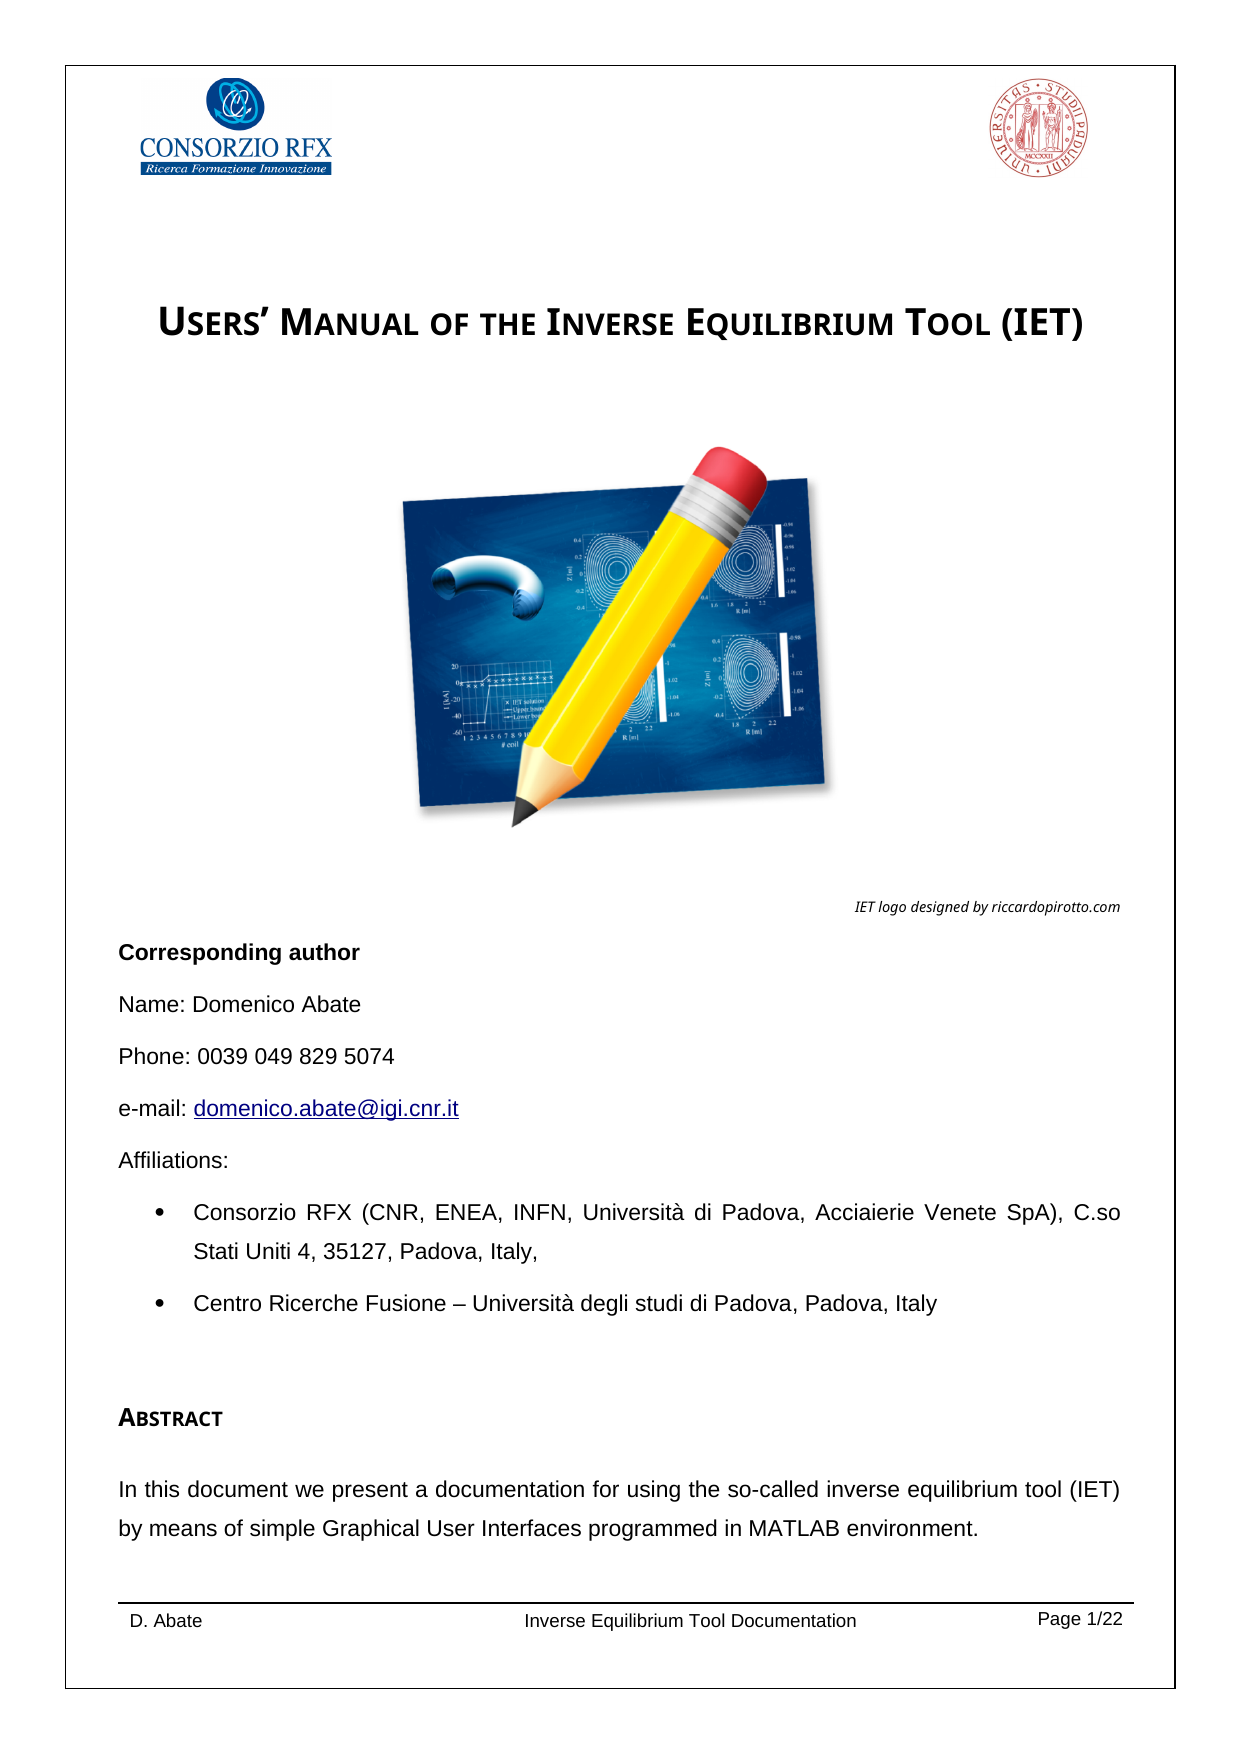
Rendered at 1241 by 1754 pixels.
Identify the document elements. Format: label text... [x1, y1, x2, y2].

text Users’ Manual of the Inverse Equilibrium Tool (IET) [118, 293, 1122, 347]
text Phone: 0039 049 829 5074 [118, 1043, 1122, 1069]
text In this document we present a documentation for using the so-called inverse equilibrium tool (IET) by means of simple Graphical User Interfaces programmed in MATLAB environment. [118, 1476, 1122, 1542]
text e-mail: domenico.abate@igi.cnr.it [118, 1095, 1122, 1121]
list Consorzio RFX (CNR, ENEA, INFN, Università di Padova, Acciaierie Venete SpA), C.so Stati Uniti 4, 35127, Padova, Italy, [156, 1199, 1122, 1264]
text Affiliations: [118, 1147, 1122, 1173]
subtitle Abstract [118, 1400, 1122, 1434]
list Centro Ricerche Fusione – Università degli studi di Padova, Padova, Italy [156, 1290, 1122, 1317]
text Corresponding author [118, 939, 1122, 965]
text Name: Domenico Abate [118, 991, 1122, 1017]
text IET logo designed by riccardopirotto.com [118, 897, 1122, 916]
